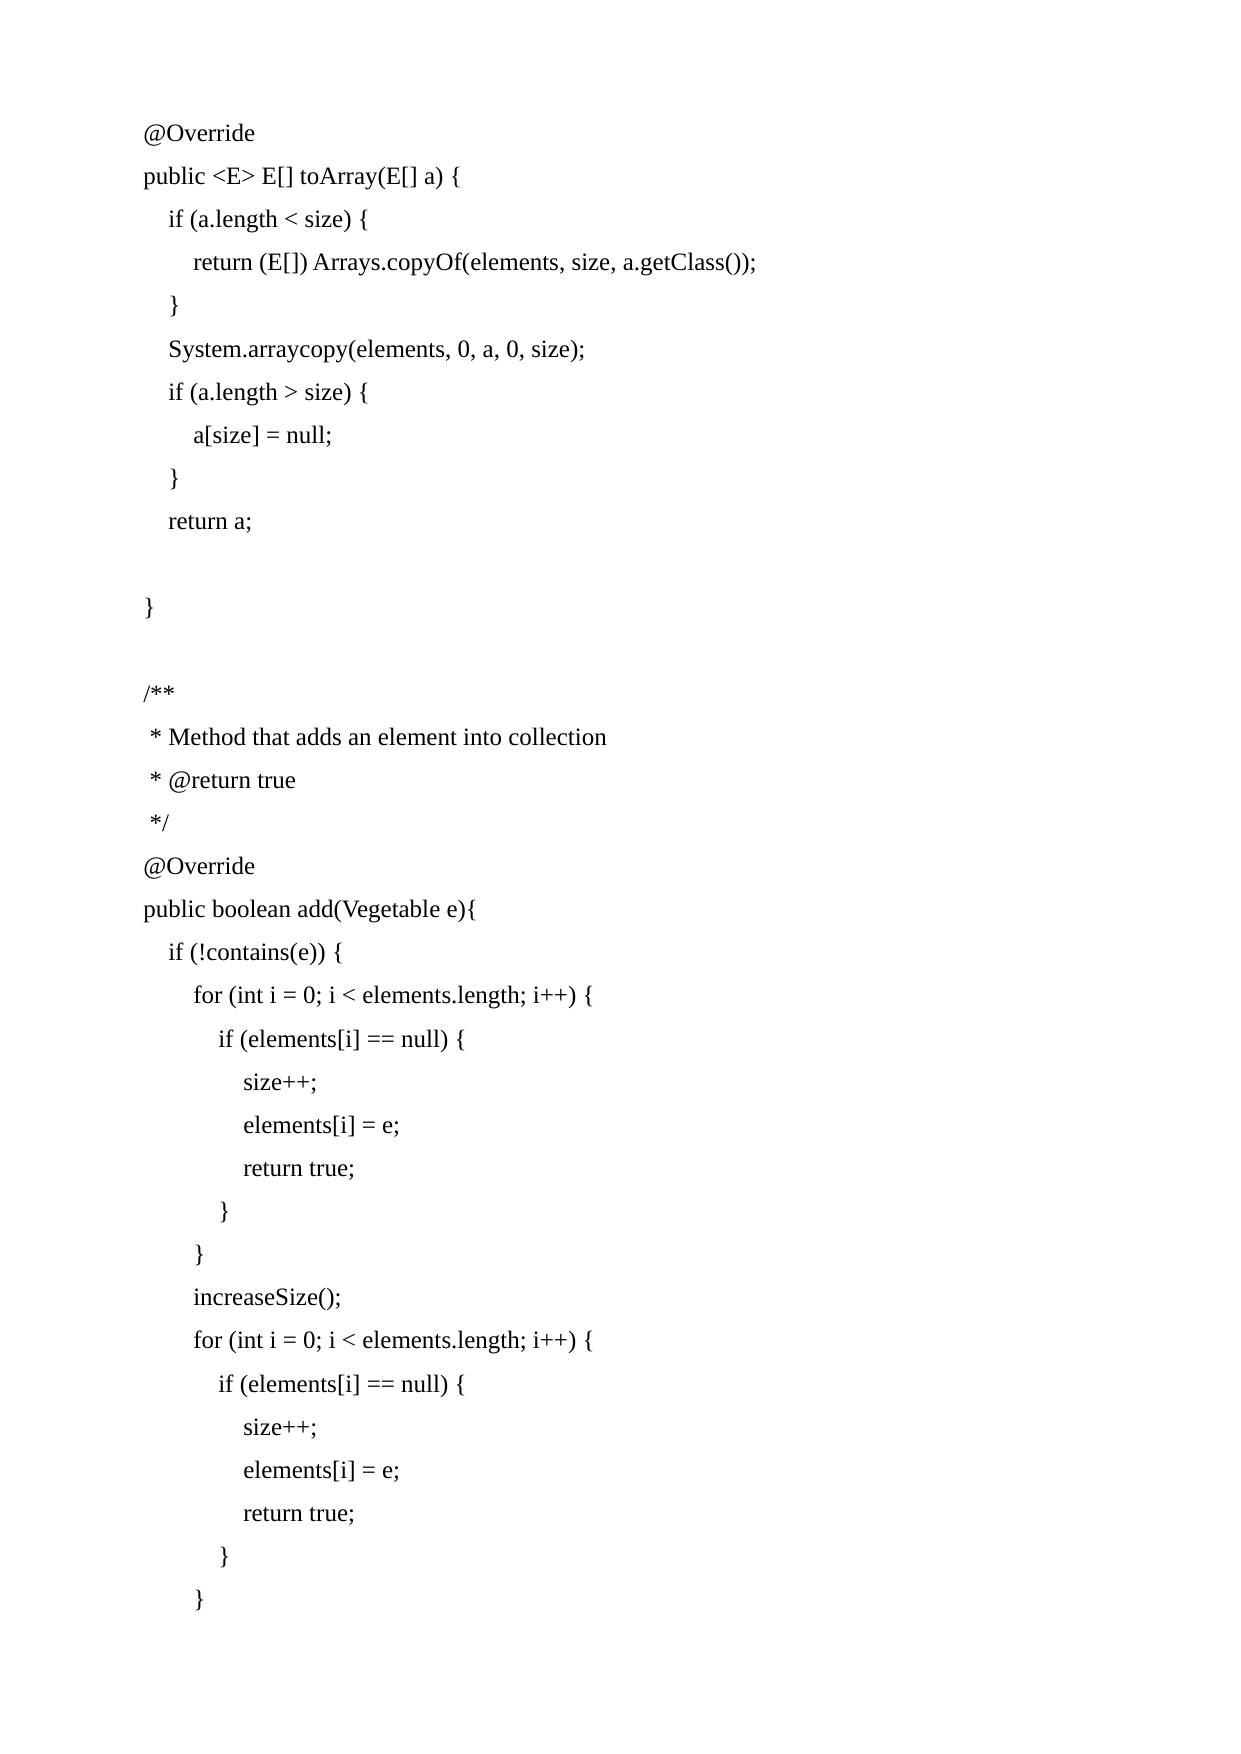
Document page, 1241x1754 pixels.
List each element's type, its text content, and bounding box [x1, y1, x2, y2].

text if (a.length < size) { [118, 204, 1122, 233]
text * @return true [118, 765, 1122, 794]
text for (int i = 0; i < elements.length; i++) { [118, 981, 1122, 1009]
text elements[i] = e; [118, 1455, 1122, 1484]
text if (a.length > size) { [118, 377, 1122, 406]
text size++; [118, 1412, 1122, 1441]
text } [118, 291, 1122, 319]
text /** [118, 679, 1122, 707]
text * Method that adds an element into collection [118, 722, 1122, 751]
text size++; [118, 1067, 1122, 1096]
text @Override [118, 118, 1122, 147]
text } [118, 1239, 1122, 1268]
text return true; [118, 1498, 1122, 1527]
text } [118, 1196, 1122, 1225]
text } [118, 1584, 1122, 1613]
text System.arraycopy(elements, 0, a, 0, size); [118, 334, 1122, 362]
text increaseSize(); [118, 1282, 1122, 1311]
text if (elements[i] == null) { [118, 1024, 1122, 1052]
text public <E> E[] toArray(E[] a) { [118, 161, 1122, 190]
text } [118, 592, 1122, 621]
text } [118, 1541, 1122, 1570]
text } [118, 463, 1122, 492]
text if (elements[i] == null) { [118, 1369, 1122, 1397]
text if (!contains(e)) { [118, 937, 1122, 966]
text a[size] = null; [118, 420, 1122, 449]
text for (int i = 0; i < elements.length; i++) { [118, 1326, 1122, 1354]
text return a; [118, 506, 1122, 535]
text elements[i] = e; [118, 1110, 1122, 1139]
text return (E[]) Arrays.copyOf(elements, size, a.getClass()); [118, 247, 1122, 276]
text public boolean add(Vegetable e){ [118, 894, 1122, 923]
text return true; [118, 1153, 1122, 1182]
text @Override [118, 851, 1122, 880]
text */ [118, 808, 1122, 837]
